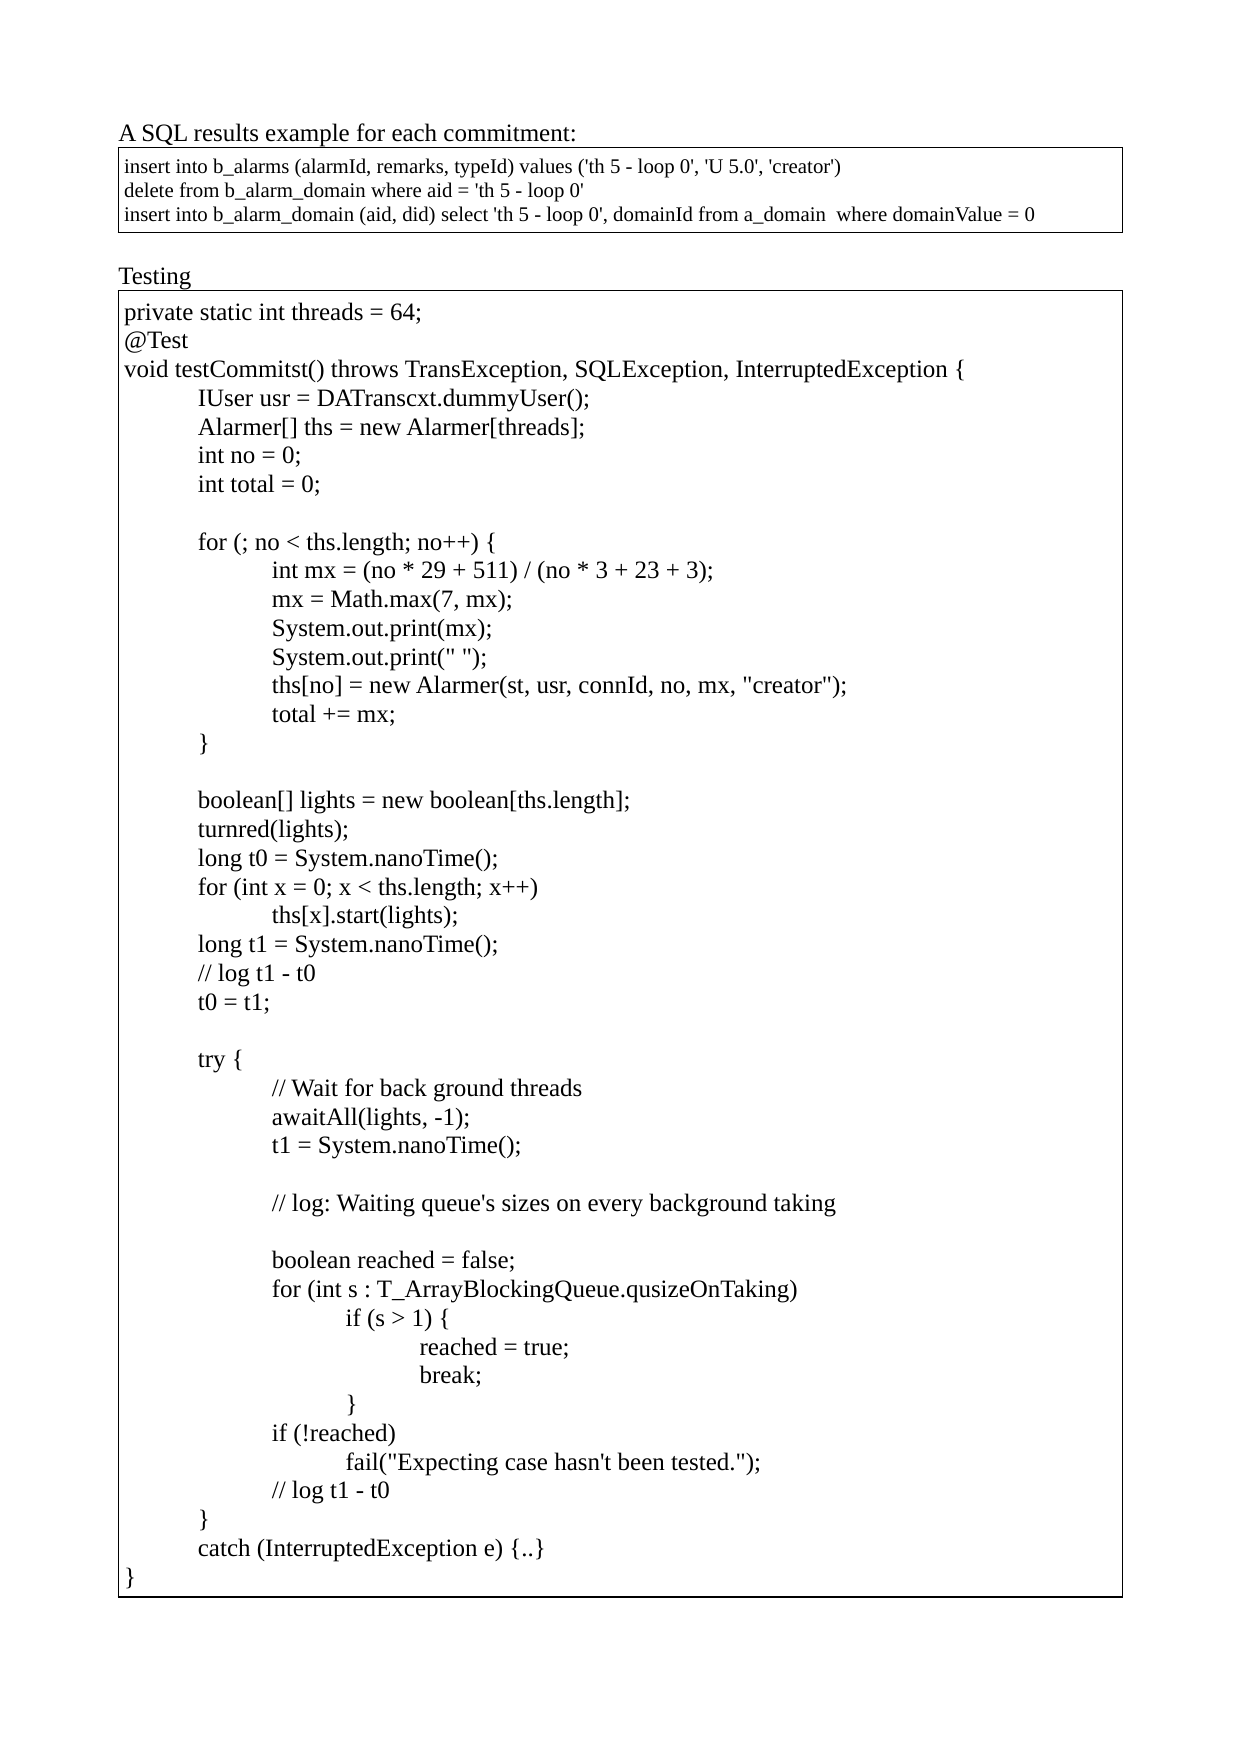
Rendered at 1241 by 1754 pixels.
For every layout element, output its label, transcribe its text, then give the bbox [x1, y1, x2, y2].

table_header private static int threads = 64; @Test void testCommitst() throws TransException, SQLException, InterruptedException { IUser usr = DATranscxt.dummyUser(); Alarmer[] ths = new Alarmer[threads]; int no = 0; int total = 0; for (; no < ths.length; no++) { int mx = (no * 29 + 511) / (no * 3 + 23 + 3); mx = Math.max(7, mx); System.out.print(mx); System.out.print(" "); ths[no] = new Alarmer(st, usr, connId, no, mx, "creator"); total += mx; } boolean[] lights = new boolean[ths.length]; turnred(lights); long t0 = System.nanoTime(); for (int x = 0; x < ths.length; x++) ths[x].start(lights); long t1 = System.nanoTime(); // log t1 - t0 t0 = t1; try { // Wait for back ground threads awaitAll(lights, -1); t1 = System.nanoTime(); // log: Waiting queue's sizes on every background taking boolean reached = false; for (int s : T_ArrayBlockingQueue.qusizeOnTaking) if (s > 1) { reached = true; break; } if (!reached) fail("Expecting case hasn't been tested."); // log t1 - t0 } catch (InterruptedException e) {..} } [119, 291, 1122, 1596]
table_header insert into b_alarms (alarmId, remarks, typeId) values ('th 5 - loop 0', 'U 5.0', 'creator') delete from b_alarm_domain where aid = 'th 5 - loop 0' insert into b_alarm_domain (aid, did) select 'th 5 - loop 0', domainId from a_domain where domainValue = 0 [119, 148, 1122, 232]
text A SQL results example for each commitment: [118, 118, 1122, 147]
text Testing [118, 261, 1122, 290]
